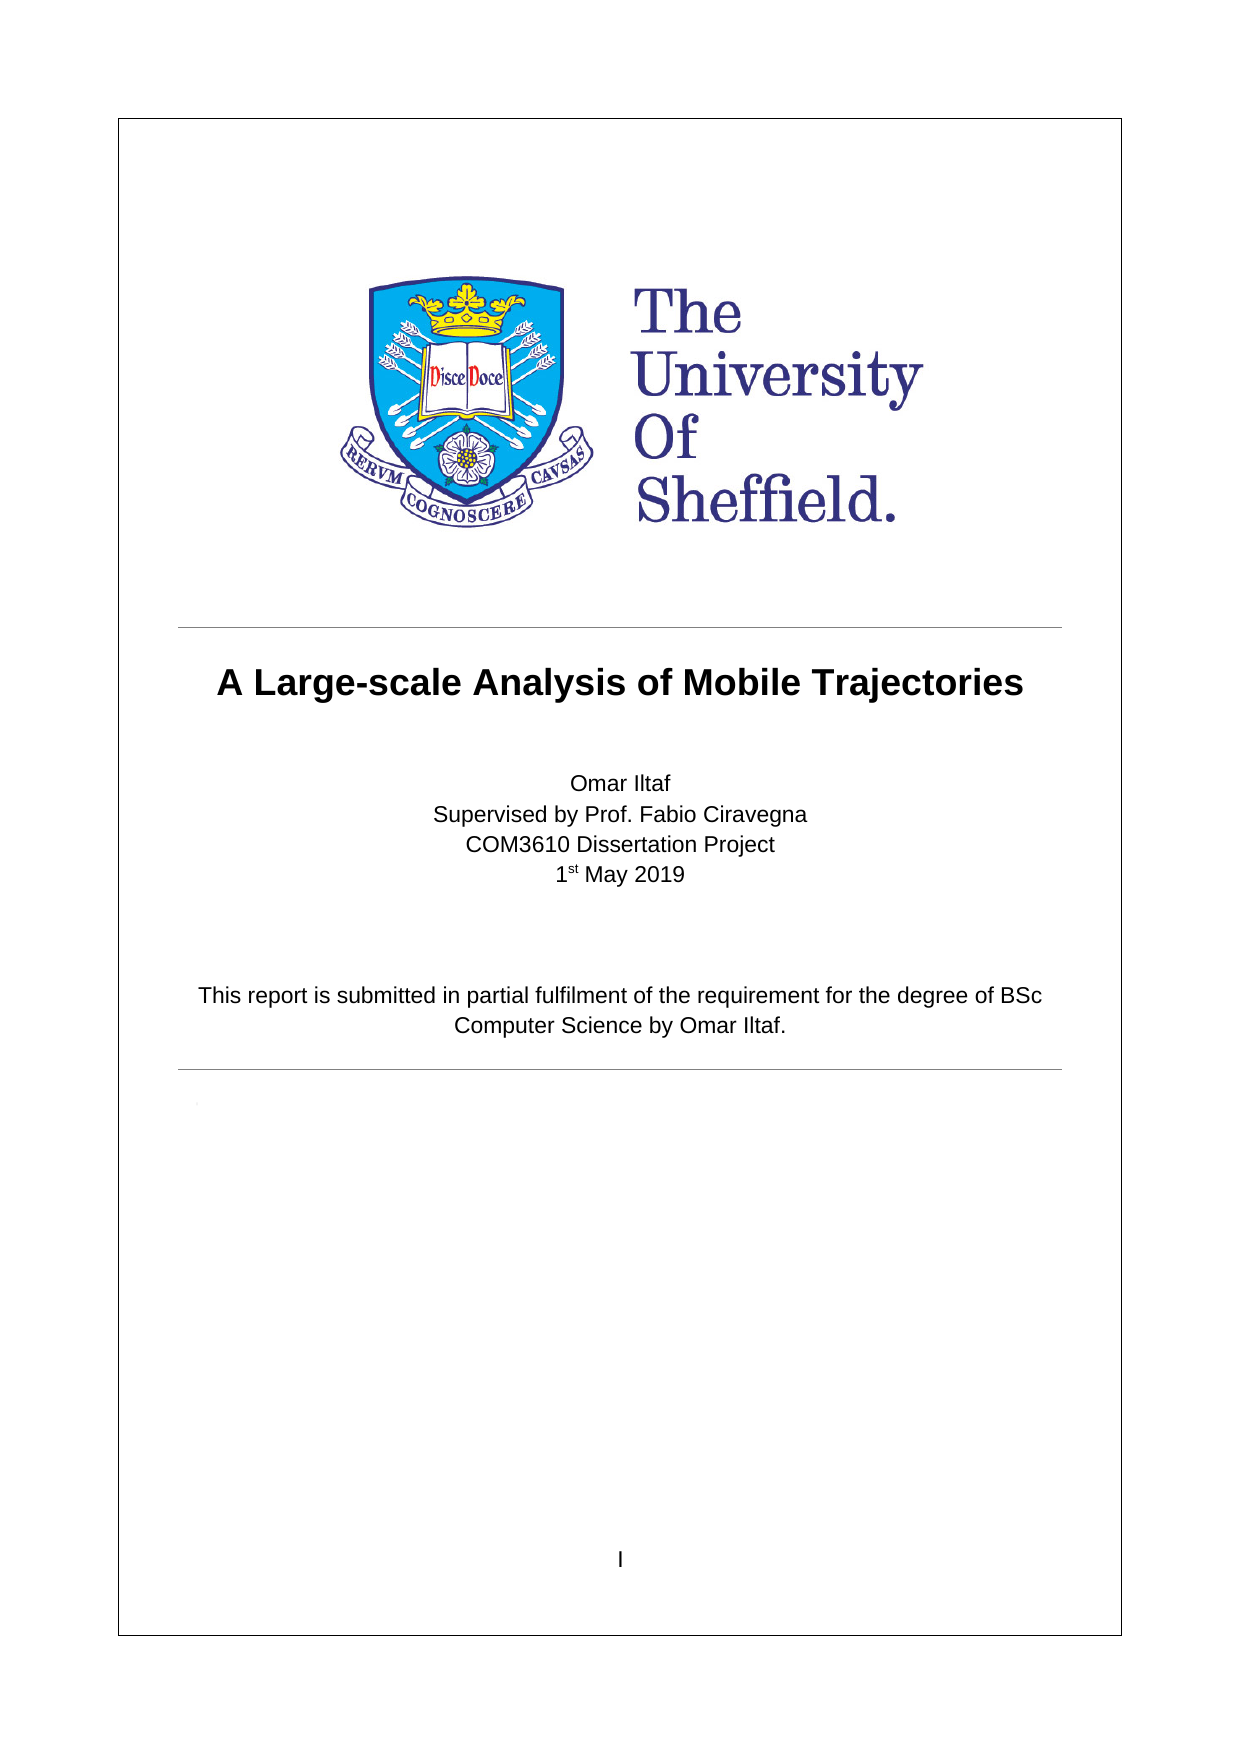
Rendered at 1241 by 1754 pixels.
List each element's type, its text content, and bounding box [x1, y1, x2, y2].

picture [217, 270, 1023, 541]
text Omar Iltaf [178, 770, 1062, 797]
text Supervised by Prof. Fabio Ciravegna [178, 801, 1062, 827]
text This report is submitted in partial fulfilment of the requirement for the degree of BSc Computer Science by Omar Iltaf. [178, 982, 1062, 1038]
text A Large-scale Analysis of Mobile Trajectories [178, 660, 1062, 703]
text COM3610 Dissertation Project [178, 831, 1062, 857]
text 1st May 2019 [178, 861, 1062, 887]
